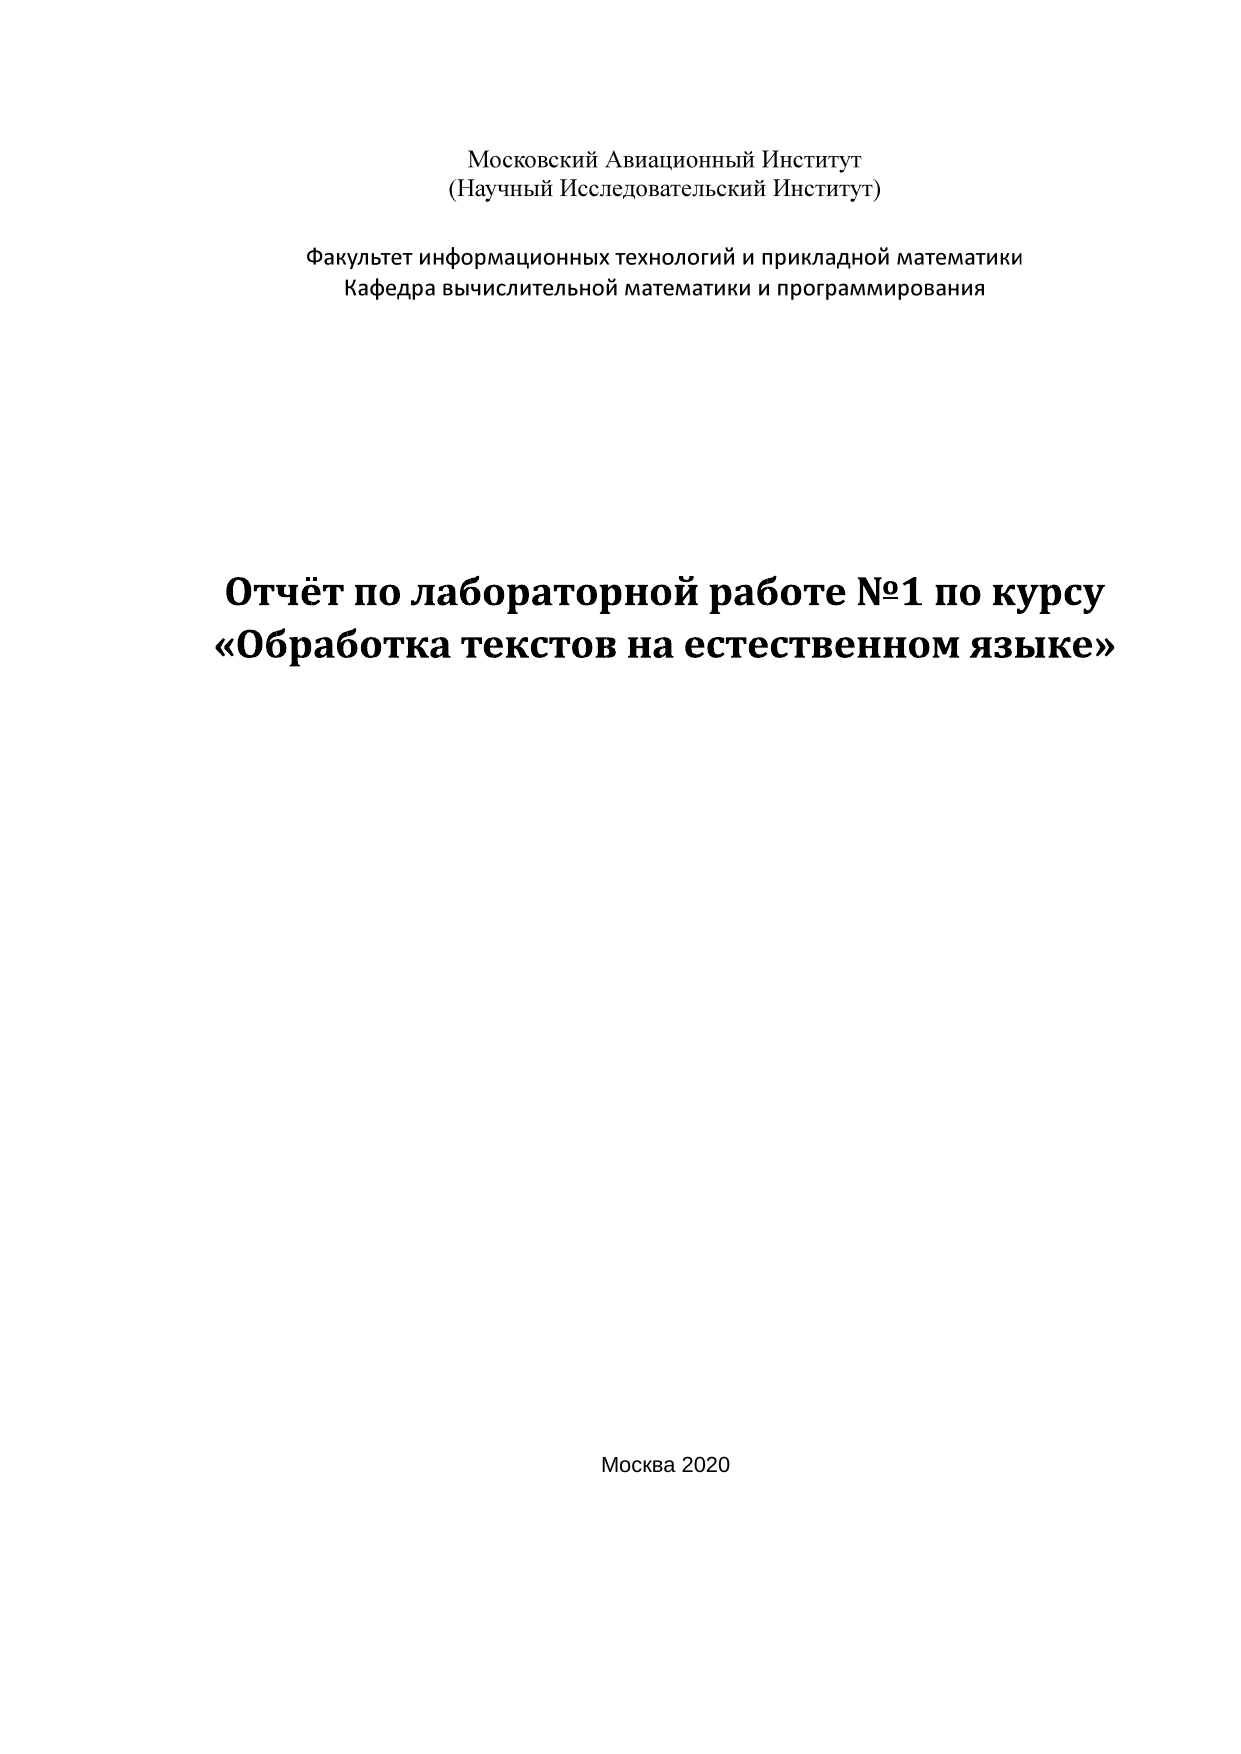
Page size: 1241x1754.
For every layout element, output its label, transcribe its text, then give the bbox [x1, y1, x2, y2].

picture [306, 150, 1022, 300]
text Москва 2020 [601, 1452, 1090, 1477]
